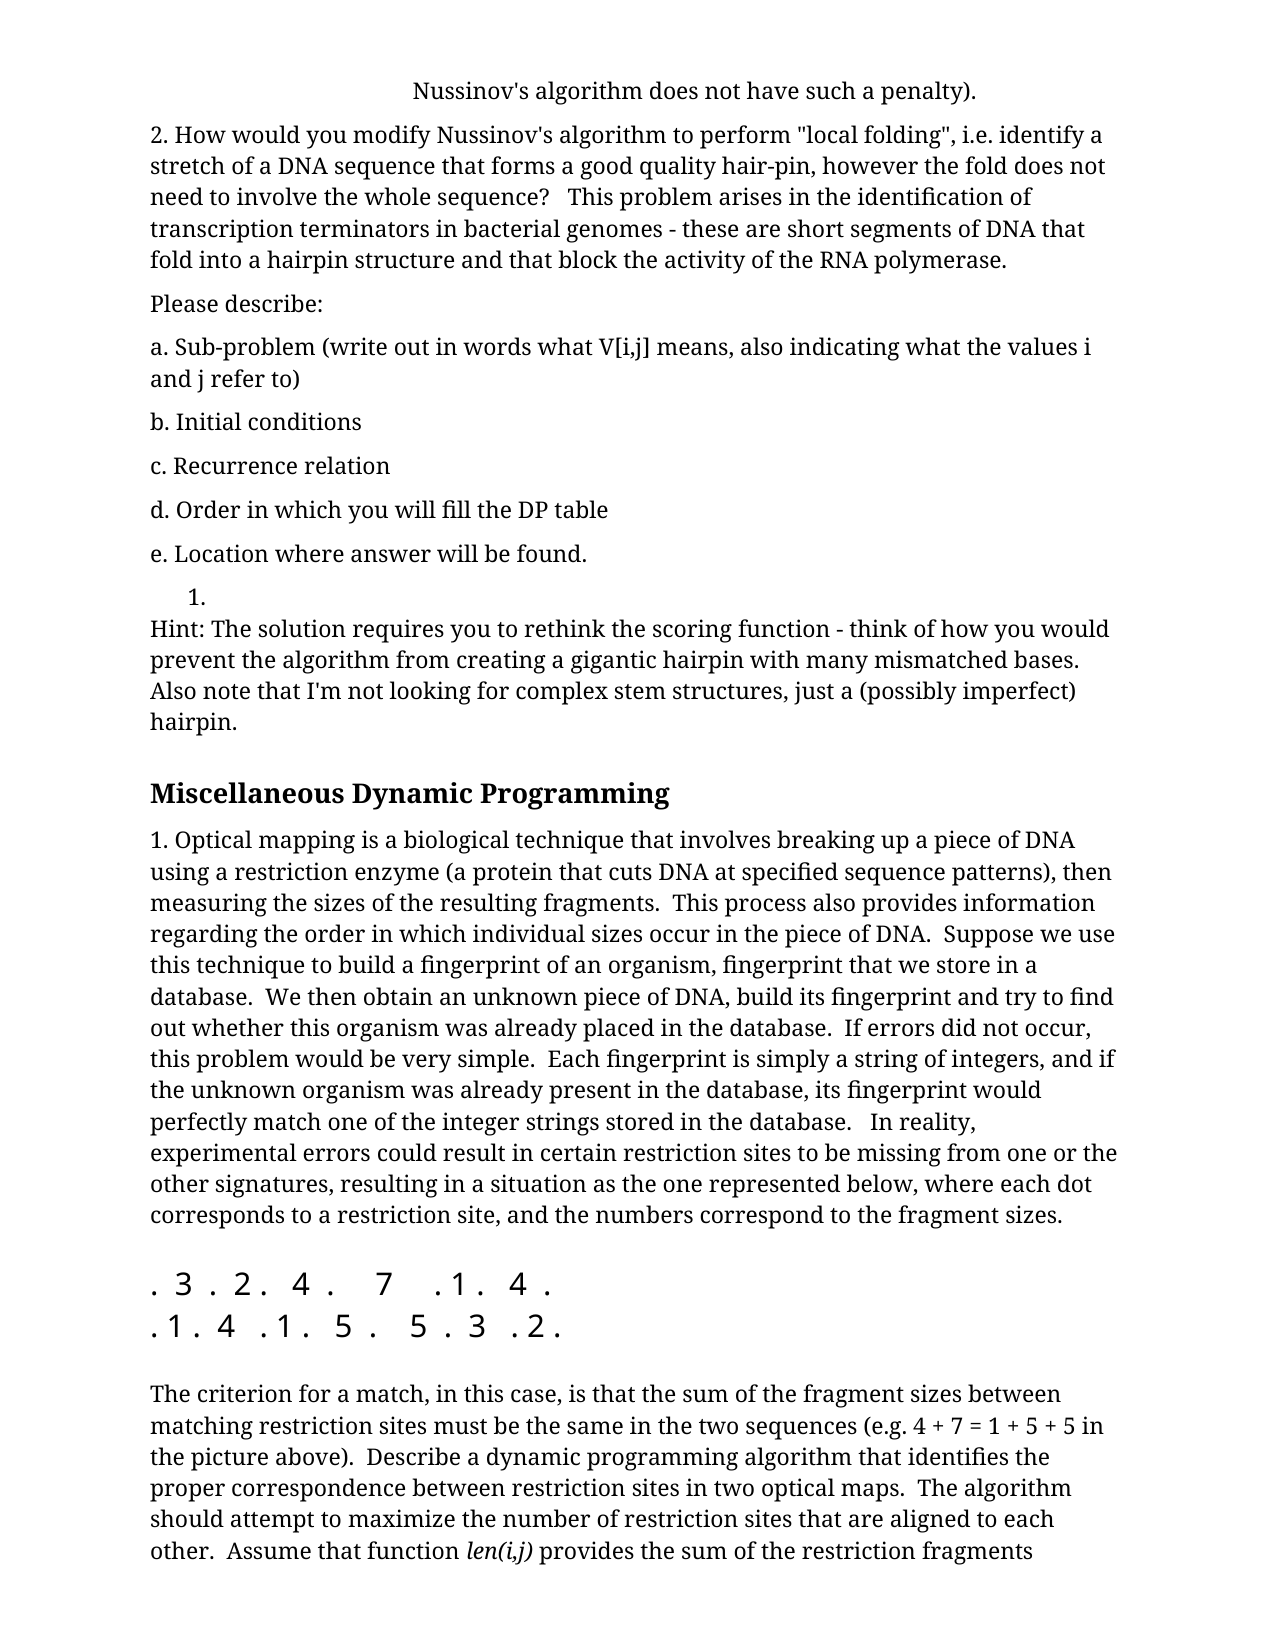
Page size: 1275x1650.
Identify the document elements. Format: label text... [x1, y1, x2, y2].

text Hint: The solution requires you to rethink the scoring function - think of how you would prevent the algorithm from creating a gigantic hairpin with many mismatched bases. Also note that I'm not looking for complex stem structures, just a (possibly imperfect) hairpin. [150, 612, 1125, 737]
text b. Initial conditions [150, 406, 1125, 437]
text a. Sub-problem (write out in words what V[i,j] means, also indicating what the values i and j refer to) [150, 331, 1125, 394]
text 1. Optical mapping is a biological technique that involves breaking up a piece of DNA using a restriction enzyme (a protein that cuts DNA at specified sequence patterns), then measuring the sizes of the resulting fragments. This process also provides information regarding the order in which individual sizes occur in the piece of DNA. Suppose we use this technique to build a fingerprint of an organism, fingerprint that we store in a database. We then obtain an unknown piece of DNA, build its fingerprint and try to find out whether this organism was already placed in the database. If errors did not occur, this problem would be very simple. Each fingerprint is simply a string of integers, and if the unknown organism was already present in the database, its fingerprint would perfectly match one of the integer strings stored in the database. In reality, experimental errors could result in certain restriction sites to be missing from one or the other signatures, resulting in a situation as the one represented below, where each dot corresponds to a restriction site, and the numbers correspond to the fragment sizes. . 3 . 2 . 4 . 7 . 1 . 4 . . 1 . 4 . 1 . 5 . 5 . 3 . 2 . The criterion for a match, in this case, is that the sum of the fragment sizes between matching restriction sites must be the same in the two sequences (e.g. 4 + 7 = 1 + 5 + 5 in the picture above). Describe a dynamic programming algorithm that identifies the proper correspondence between restriction sites in two optical maps. The algorithm should attempt to maximize the number of restriction sites that are aligned to each other. Assume that function len(i,j) provides the sum of the restriction fragments [150, 824, 1125, 1566]
text 2. How would you modify Nussinov's algorithm to perform "local folding", i.e. identify a stretch of a DNA sequence that forms a good quality hair-pin, however the fold does not need to involve the whole sequence? This problem arises in the identification of transcription terminators in bacterial genomes - these are short segments of DNA that fold into a hairpin structure and that block the activity of the RNA polymerase. [150, 119, 1125, 275]
list Nussinov's algorithm does not have such a penalty). [225, 75, 1125, 106]
text c. Recurrence relation [150, 450, 1125, 481]
text Miscellaneous Dynamic Programming [150, 775, 1125, 812]
text e. Location where answer will be found. [150, 537, 1125, 569]
text Please describe: [150, 287, 1125, 319]
text d. Order in which you will fill the DP table [150, 494, 1125, 525]
